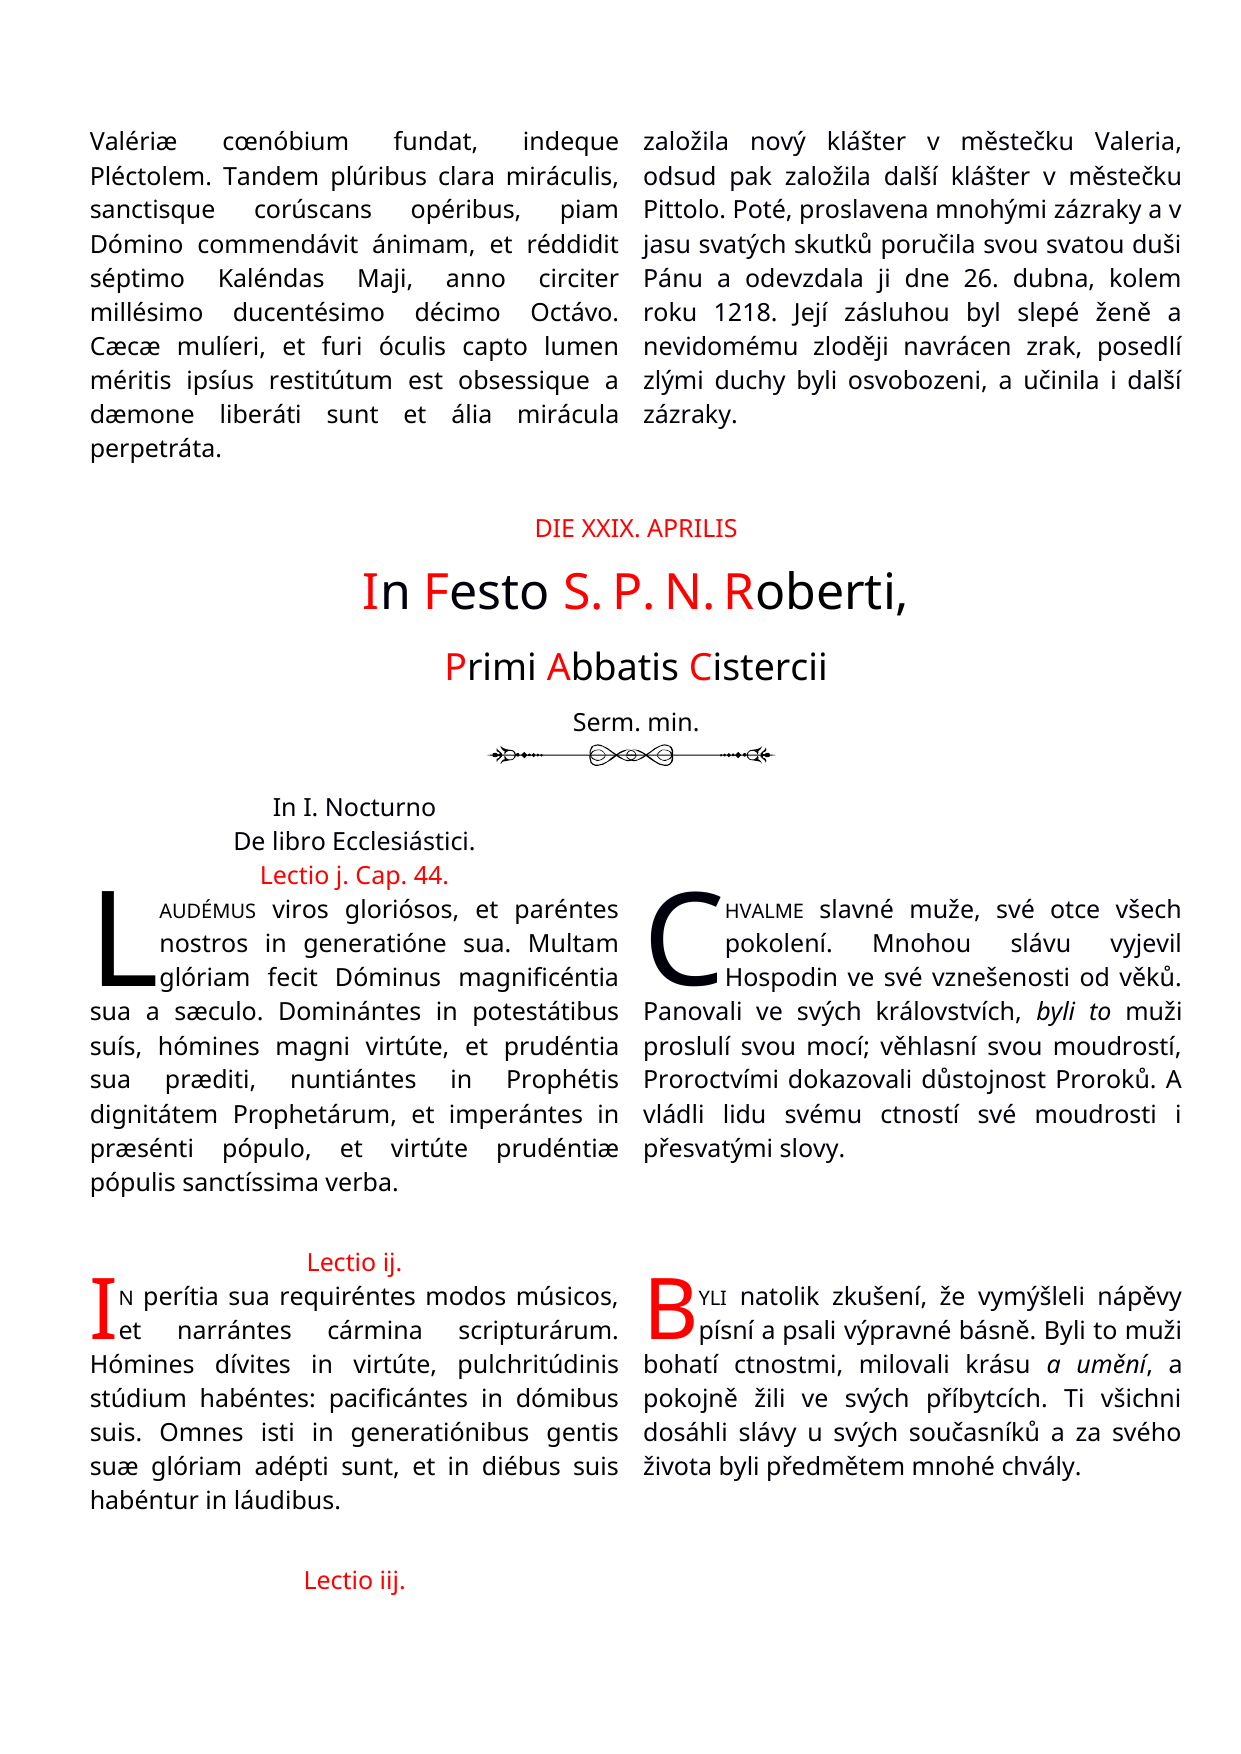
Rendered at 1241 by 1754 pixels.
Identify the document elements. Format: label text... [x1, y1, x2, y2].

table_cell založila nový klášter v městečku Valeria, odsud pak založila další klášter v městečku Pittolo. Poté, proslavena mnohými zázraky a v jasu svatých skutků poručila svou svatou duši Pánu a odevzdala ji dne 26. dubna, kolem roku 1218. Její zásluhou byl slepé ženě a nevidomému zloději navrácen zrak, posedlí zlými duchy byli osvobozeni, a učinila i další zázraky. [631, 118, 1194, 505]
table_cell Chvalme slavné muže, své otce všech pokolení. Mnohou slávu vyjevil Hospodin ve své vznešenosti od věků. Panovali ve svých královstvích, byli to muži proslulí svou mocí; věhlasní svou moudrostí, Proroctvími dokazovali důstojnost Proroků. A vládli lidu svému ctností své moudrosti i přesvatými slovy. [631, 784, 1194, 1238]
table_cell DIE XXIX. APRILIS In Festo S. P. N. Roberti, Primi Abbatis Cistercii Serm. min. [78, 505, 1194, 784]
table_cell Valériæ cœnóbium fundat, indeque Pléctolem. Tandem plúribus clara miráculis, sanctisque corúscans opéribus, piam Dómino commendávit ánimam, et réddidit séptimo Kaléndas Maji, anno circiter millésimo ducentésimo décimo Octávo. Cæcæ mulíeri, et furi óculis capto lumen méritis ipsíus restitútum est obsessique a dæmone liberáti sunt et ália mirácula perpetráta. [78, 118, 631, 505]
table_cell Lectio iij. [78, 1557, 631, 1603]
table_cell Lectio ij. In perítia sua requiréntes modos músicos, et narrántes cármina scripturárum. Hómines dívites in virtúte, pulchritúdinis stúdium habéntes: pacificántes in dómibus suis. Omnes isti in generatiónibus gentis suæ glóriam adépti sunt, et in diébus suis habéntur in láudibus. [78, 1239, 631, 1557]
table_cell [631, 1557, 1194, 1603]
table_cell Byli natolik zkušení, že vymýšleli nápěvy písní a psali výpravné básně. Byli to muži bohatí ctnostmi, milovali krásu a umění, a pokojně žili ve svých příbytcích. Ti všichni dosáhli slávy u svých současníků a za svého života byli předmětem mnohé chvály. [631, 1239, 1194, 1557]
table_cell In I. Nocturno De libro Ecclesiástici. Lectio j. Cap. 44. Laudémus viros gloriósos, et paréntes nostros in generatióne sua. Multam glóriam fecit Dóminus magnificéntia sua a sæculo. Dominántes in potestátibus suís, hómines magni virtúte, et prudéntia sua præditi, nuntiántes in Prophétis dignitátem Prophetárum, et imperántes in præsénti pópulo, et virtúte prudéntiæ pópulis sanctíssima verba. [78, 784, 631, 1238]
